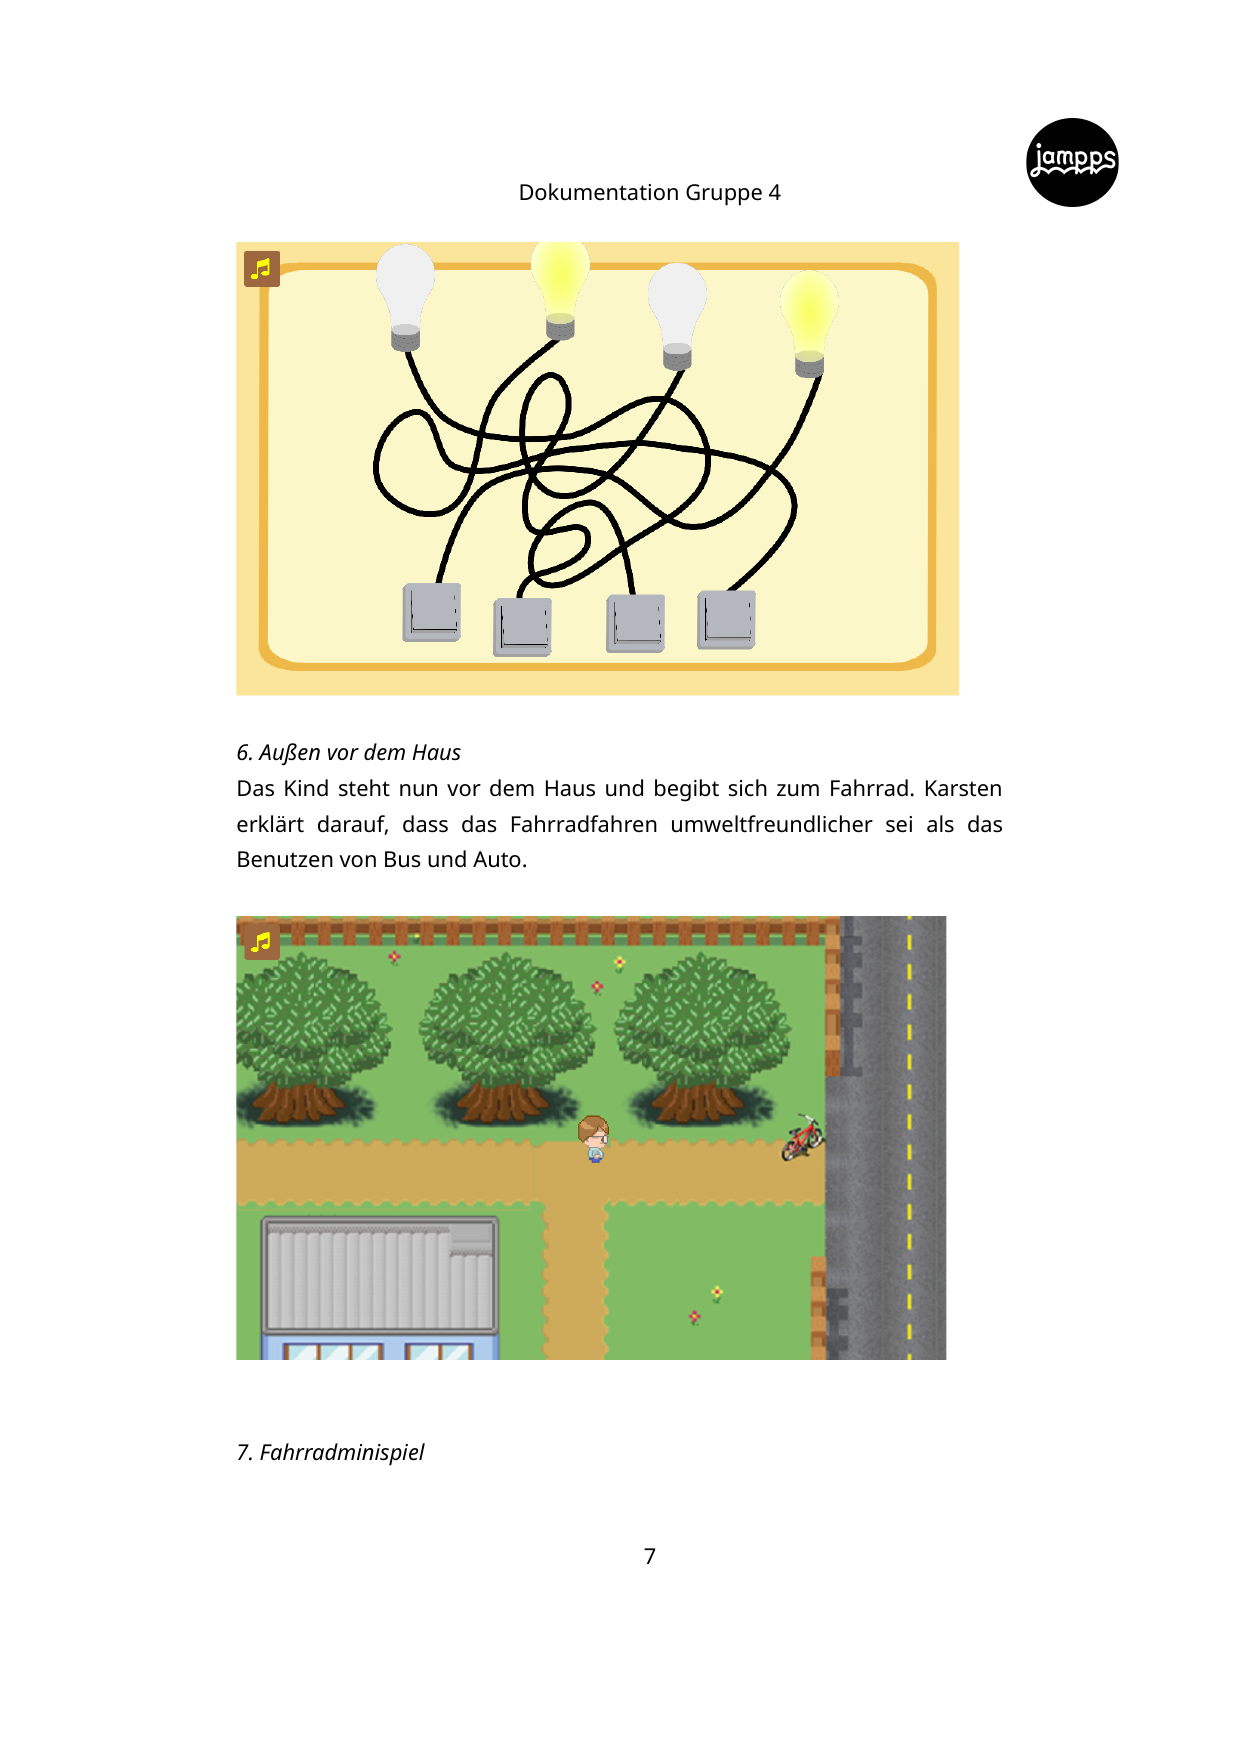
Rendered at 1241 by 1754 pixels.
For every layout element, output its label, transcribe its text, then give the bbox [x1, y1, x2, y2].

text 7. Fahrradminispiel [236, 1437, 1004, 1467]
text 6. Außen vor dem Haus [236, 737, 1004, 767]
text Das Kind steht nun vor dem Haus und begibt sich zum Fahrrad. Karsten erklärt darauf, dass das Fahrradfahren umweltfreundlicher sei als das Benutzen von Bus und Auto. [236, 773, 1004, 874]
